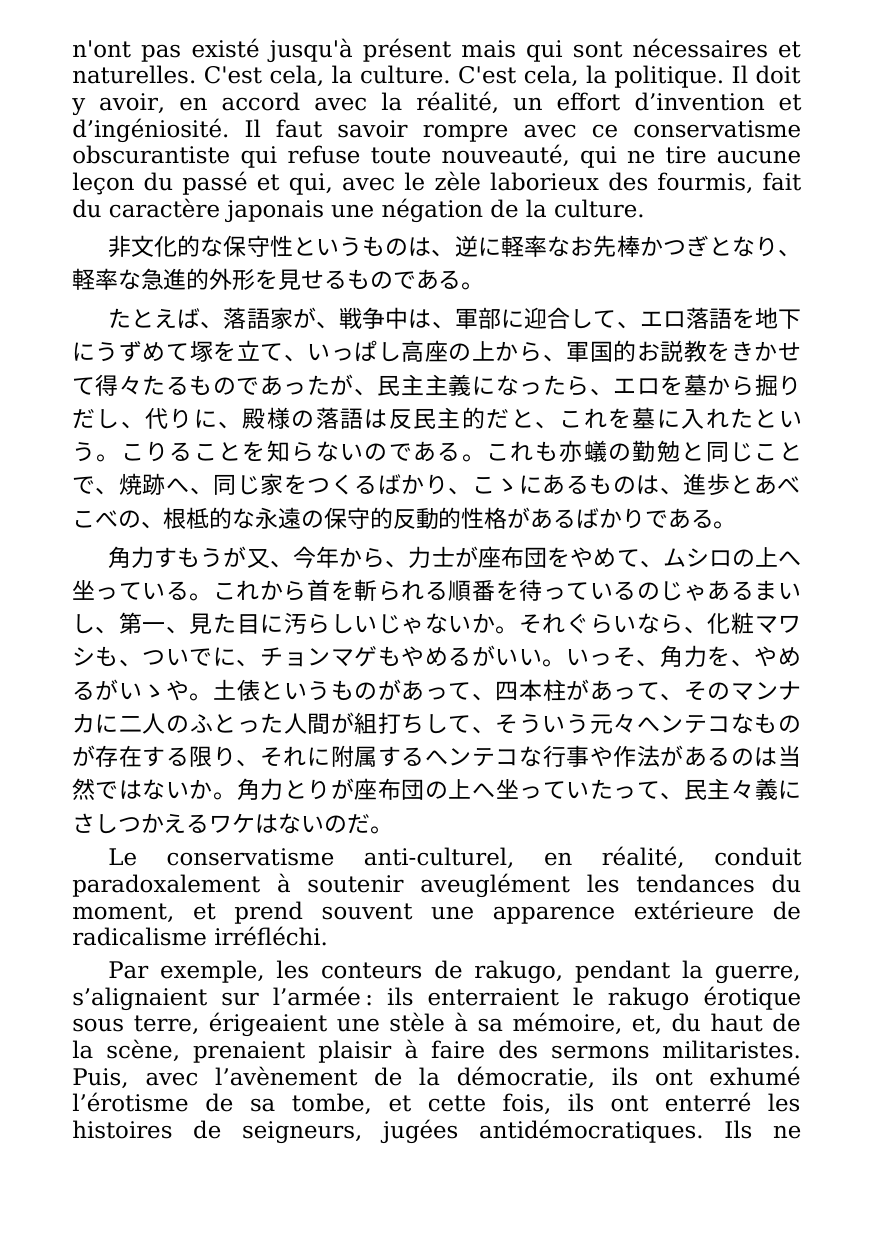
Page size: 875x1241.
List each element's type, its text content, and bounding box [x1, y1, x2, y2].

text 非文化的な保守性というものは、逆に軽率なお先棒かつぎとなり、軽率な急進的外形を見せるものである。 [72, 229, 802, 295]
text たとえば、落語家が、戦争中は、軍部に迎合して、エロ落語を地下にうずめて塚を立て、いっぱし高座の上から、軍国的お説教をきかせて得々たるものであったが、民主主義になったら、エロを墓から掘りだし、代りに、殿様の落語は反民主的だと、これを墓に入れたという。こりることを知らないのである。これも亦蟻の勤勉と同じことで、焼跡へ、同じ家をつくるばかり、こゝにあるものは、進歩とあべこべの、根柢的な永遠の保守的反動的性格があるばかりである。 [72, 301, 802, 534]
text Le conservatisme anti-culturel, en réalité, conduit paradoxalement à soutenir aveuglément les tendances du moment, et prend souvent une apparence extérieure de radicalisme irréfléchi. [72, 844, 802, 951]
text 角力すもうが又、今年から、力士が座布団をやめて、ムシロの上へ坐っている。これから首を斬られる順番を待っているのじゃあるまいし、第一、見た目に汚らしいじゃないか。それぐらいなら、化粧マワシも、ついでに、チョンマゲもやめるがいい。いっそ、角力を、やめるがいゝや。土俵というものがあって、四本柱があって、そのマンナカに二人のふとった人間が組打ちして、そういう元々へンテコなものが存在する限り、それに附属するへンテコな行事や作法があるのは当然ではないか。角力とりが座布団の上へ坐っていたって、民主々義にさしつかえるワケはないのだ。 [72, 539, 802, 839]
text Par exemple, les conteurs de rakugo, pendant la guerre, s’alignaient sur l’armée : ils enterraient le rakugo érotique sous terre, érigeaient une stèle à sa mémoire, et, du haut de la scène, prenaient plaisir à faire des sermons militaristes. Puis, avec l’avènement de la démocratie, ils ont exhumé l’érotisme de sa tombe, et cette fois, ils ont enterré les histoires de seigneurs, jugées antidémocratiques. Ils ne [72, 957, 802, 1144]
text n'ont pas existé jusqu'à présent mais qui sont nécessaires et naturelles. C'est cela, la culture. C'est cela, la politique. Il doit y avoir, en accord avec la réalité, un effort d’invention et d’ingéniosité. Il faut savoir rompre avec ce conservatisme obscurantiste qui refuse toute nouveauté, qui ne tire aucune leçon du passé et qui, avec le zèle laborieux des fourmis, fait du caractère japonais une négation de la culture. [72, 36, 802, 223]
